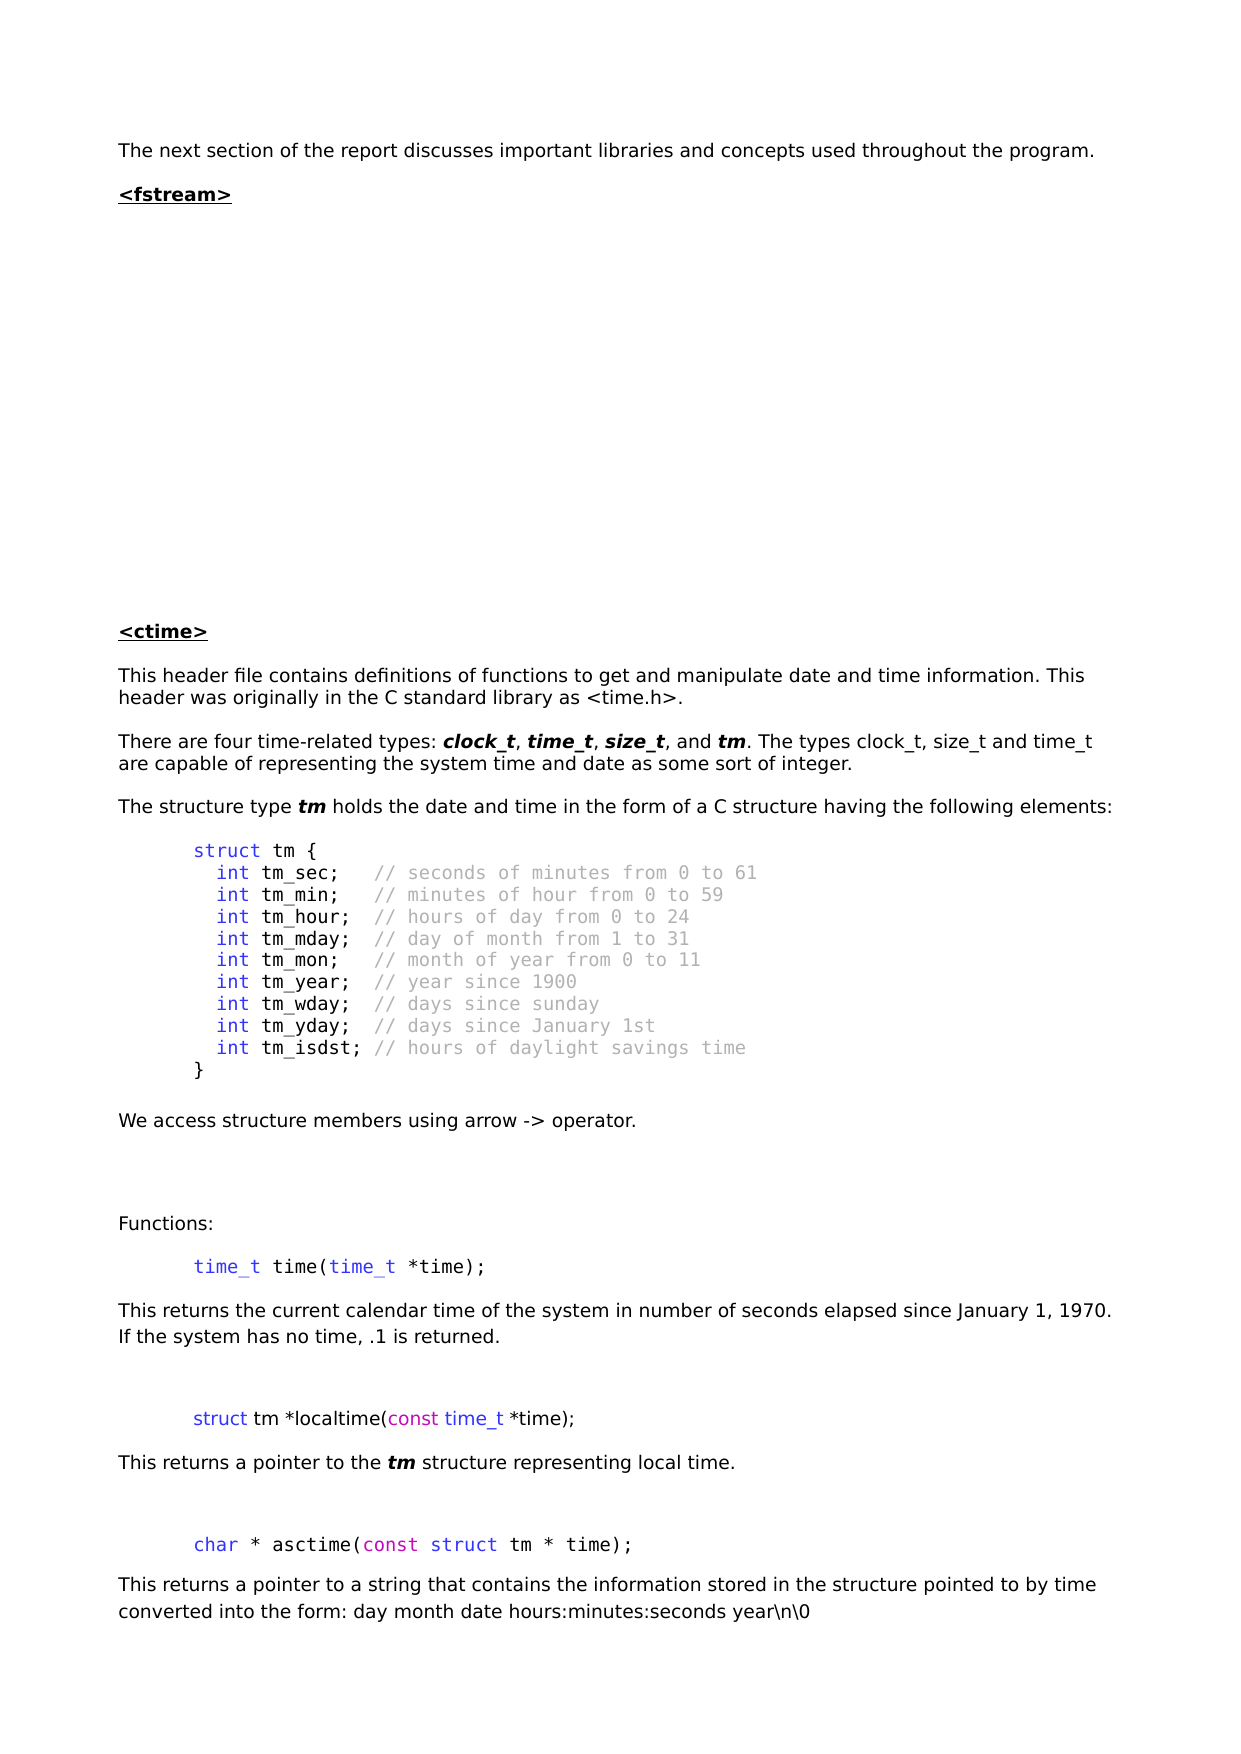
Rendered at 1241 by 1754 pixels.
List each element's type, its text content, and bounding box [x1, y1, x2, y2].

text The structure type tm holds the date and time in the form of a C structure having the following elements: [118, 796, 1122, 818]
text int tm_sec; // seconds of minutes from 0 to 61 [118, 862, 1122, 884]
text int tm_yday; // days since January 1st [118, 1015, 1122, 1037]
text int tm_year; // year since 1900 [118, 971, 1122, 993]
text This returns the current calendar time of the system in number of seconds elapsed since January 1, 1970. If the system has no time, .1 is returned. [118, 1300, 1122, 1348]
text int tm_mday; // day of month from 1 to 31 [118, 927, 1122, 949]
text int tm_isdst; // hours of daylight savings time [118, 1037, 1122, 1059]
text <ctime> [118, 621, 1122, 643]
text This returns a pointer to the tm structure representing local time. [118, 1452, 1122, 1474]
text } [118, 1059, 1122, 1081]
text time_t time(time_t *time); [118, 1257, 1122, 1278]
text Functions: [118, 1213, 1122, 1235]
text char * asctime(const struct tm * time); [118, 1534, 1122, 1556]
text struct tm { [118, 840, 1122, 862]
text int tm_mon; // month of year from 0 to 11 [118, 949, 1122, 971]
text int tm_wday; // days since sunday [118, 993, 1122, 1015]
text There are four time-related types: clock_t, time_t, size_t, and tm. The types clock_t, size_t and time_t are capable of representing the system time and date as some sort of integer. [118, 731, 1122, 774]
text int tm_hour; // hours of day from 0 to 24 [118, 906, 1122, 927]
text This returns a pointer to a string that contains the information stored in the structure pointed to by time converted into the form: day month date hours:minutes:seconds year\n\0 [118, 1574, 1122, 1623]
text int tm_min; // minutes of hour from 0 to 59 [118, 884, 1122, 906]
text This header file contains definitions of functions to get and manipulate date and time information. This header was originally in the C standard library as <time.h>. [118, 665, 1122, 709]
text <fstream> [118, 184, 1122, 206]
text The next section of the report discusses important libraries and concepts used throughout the program. [118, 140, 1122, 162]
text struct tm *localtime(const time_t *time); [118, 1408, 1122, 1430]
text We access structure members using arrow -> operator. [118, 1110, 1122, 1132]
